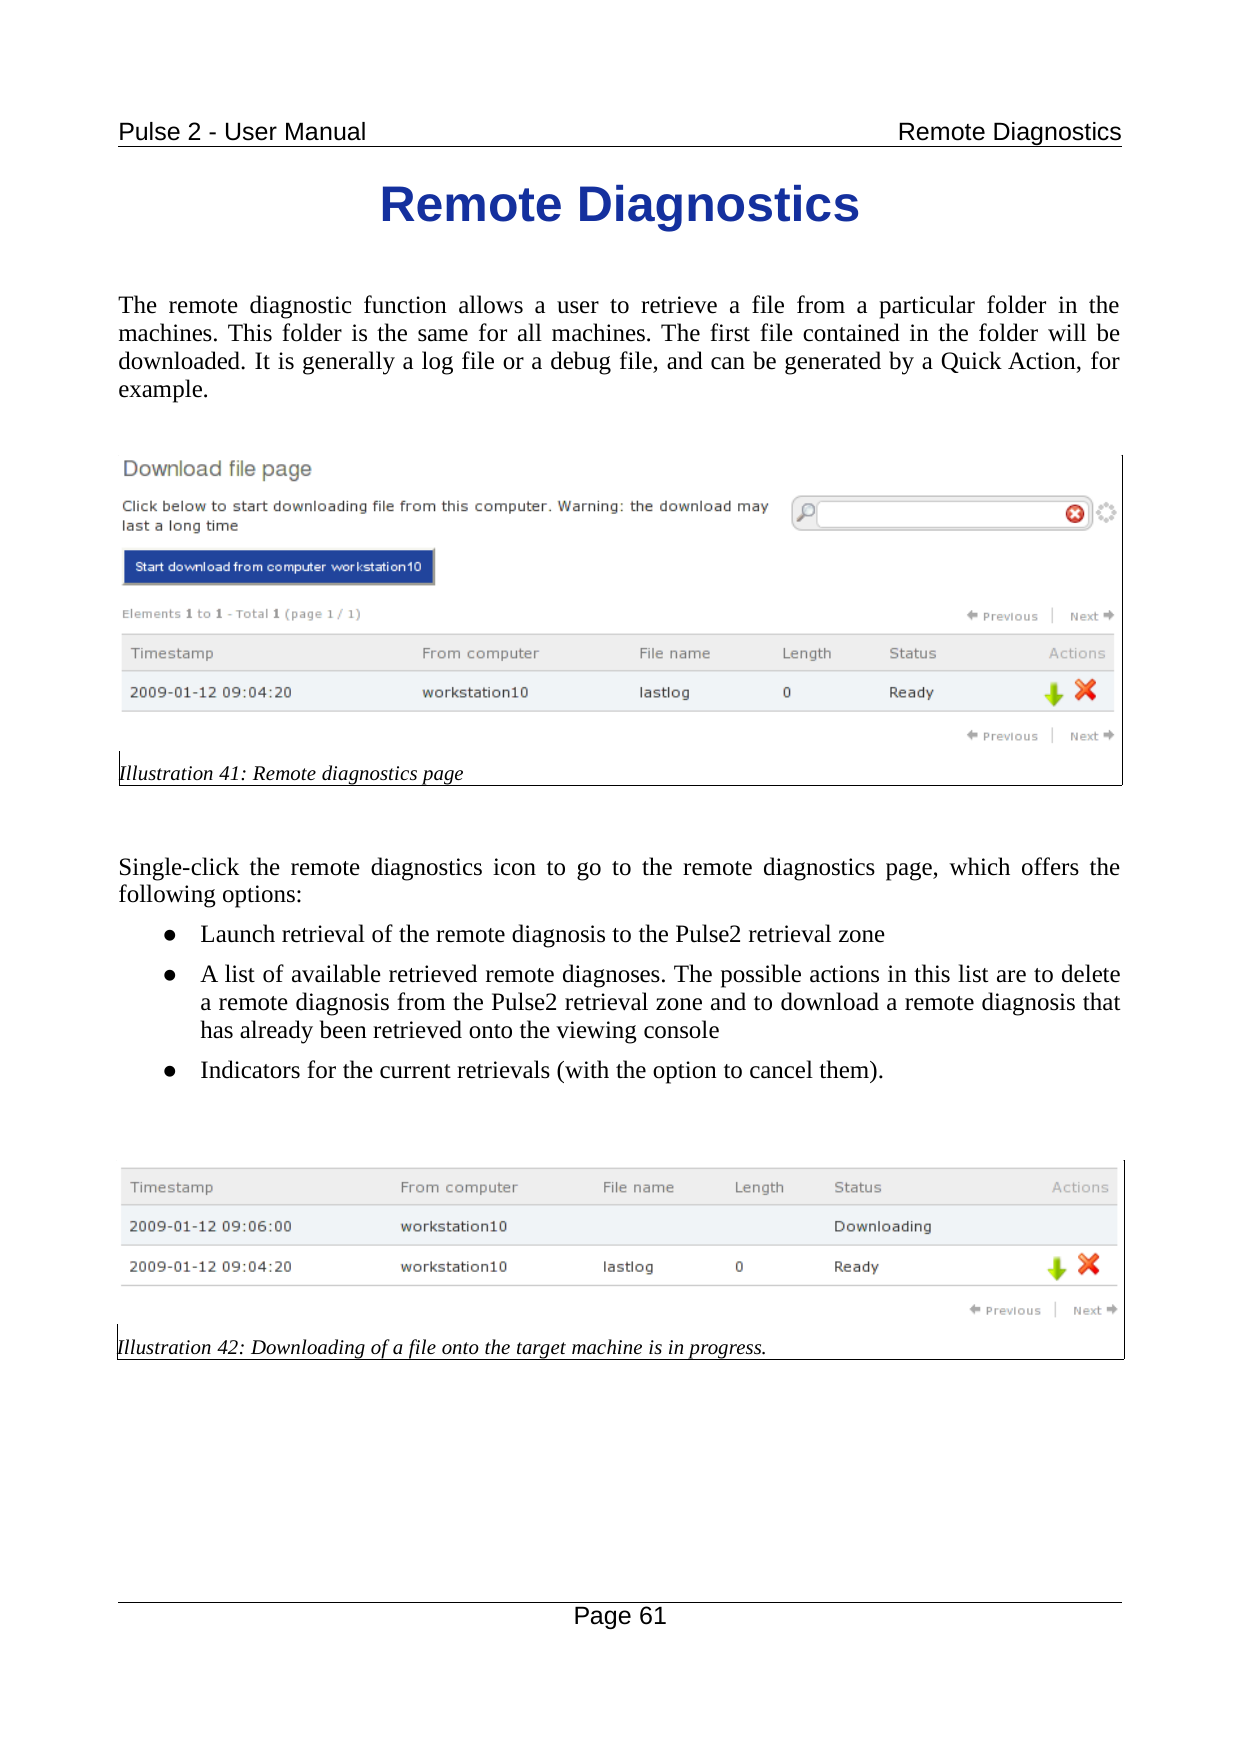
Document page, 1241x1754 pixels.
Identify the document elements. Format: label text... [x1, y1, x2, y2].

picture [118, 454, 1122, 751]
text Single-click the remote diagnostics icon to go to the remote diagnostics page, which offers the following options: [118, 852, 1122, 908]
subtitle Remote Diagnostics [118, 176, 1122, 232]
list Indicators for the current retrievals (with the option to cancel them). [163, 1056, 1122, 1084]
text Illustration 41: Remote diagnostics page [120, 751, 1122, 785]
list Illustration 42: Downloading of a file onto the target machine is in progress. [118, 1324, 1124, 1359]
picture [116, 1160, 1124, 1324]
text The remote diagnostic function allows a user to retrieve a file from a particular folder in the machines. This folder is the same for all machines. The first file contained in the folder will be downloaded. It is generally a log file or a debug file, and can be generated by a Quick Action, for example. [118, 291, 1122, 403]
list Launch retrieval of the remote diagnosis to the Pulse2 retrieval zone [163, 920, 1122, 948]
list A list of available retrieved remote diagnoses. The possible actions in this list are to delete a remote diagnosis from the Pulse2 retrieval zone and to download a remote diagnosis that has already been retrieved onto the viewing console [163, 960, 1122, 1044]
